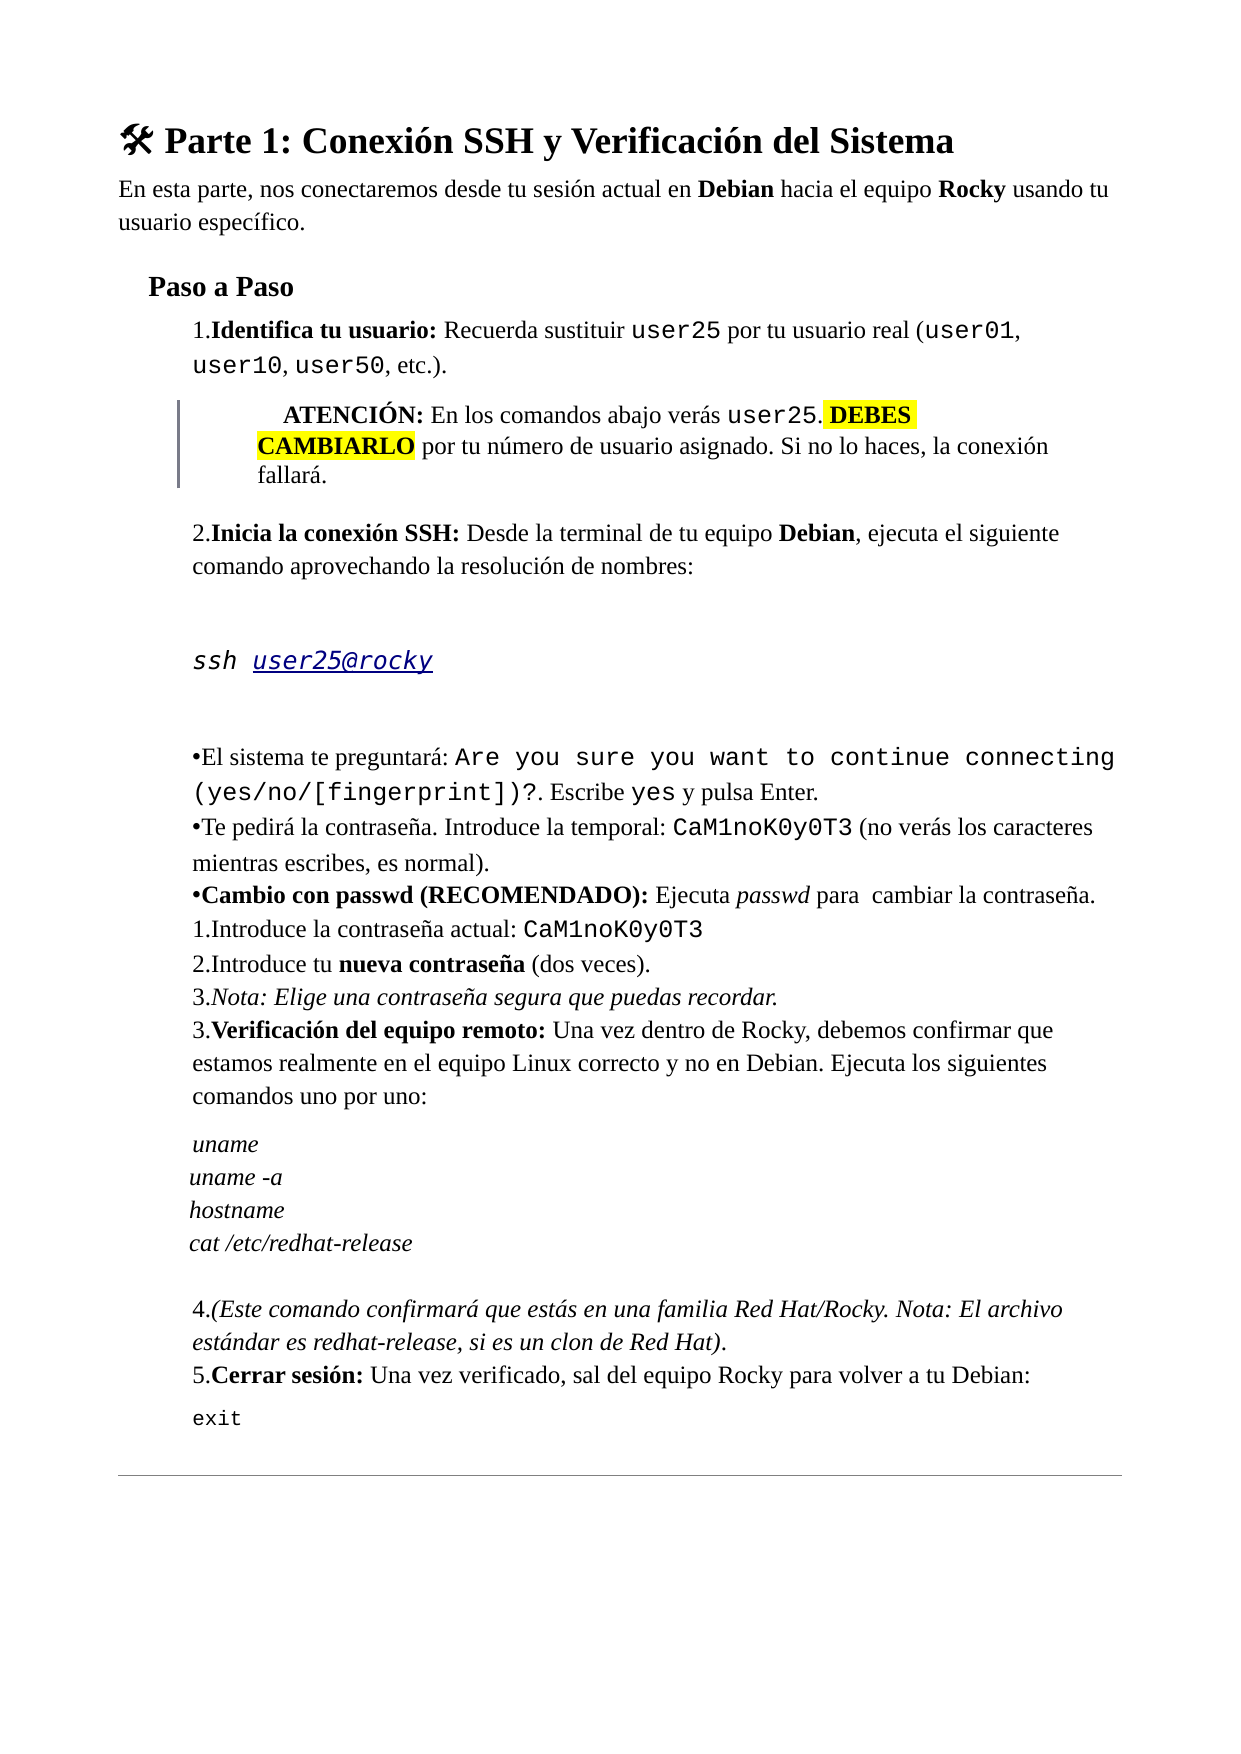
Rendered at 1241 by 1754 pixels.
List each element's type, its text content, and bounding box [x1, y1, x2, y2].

text ssh user25@rocky [118, 646, 1122, 675]
text cat /etc/redhat-release [189, 1228, 1122, 1257]
list Identifica tu usuario: Recuerda sustituir user25 por tu usuario real (user01, user10, user50, etc.). [118, 315, 1122, 381]
text En esta parte, nos conectaremos desde tu sesión actual en Debian hacia el equipo Rocky usando tu usuario específico. [118, 174, 1122, 236]
subtitle 🛠️ Parte 1: Conexión SSH y Verificación del Sistema [118, 118, 1122, 161]
subtitle 📝 Paso a Paso [118, 269, 1122, 302]
list Inicia la conexión SSH: Desde la terminal de tu equipo Debian, ejecuta el siguiente comando aprovechando la resolución de nombres: [118, 518, 1122, 580]
list Introduce tu nueva contraseña (dos veces). [118, 949, 1122, 978]
list Te pedirá la contraseña. Introduce la temporal: CaM1noK0y0T3 (no verás los caracteres mientras escribes, es normal). [118, 812, 1122, 876]
list uname [118, 1129, 1122, 1157]
text hostname [189, 1195, 1122, 1223]
list Nota: Elige una contraseña segura que puedas recordar. [118, 982, 1122, 1011]
list (Este comando confirmará que estás en una familia Red Hat/Rocky. Nota: El archivo estándar es redhat-release, si es un clon de Red Hat). [118, 1294, 1122, 1356]
list El sistema te preguntará: Are you sure you want to continue connecting (yes/no/[fingerprint])?. Escribe yes y pulsa Enter. [118, 742, 1122, 808]
list Verificación del equipo remoto: Una vez dentro de Rocky, debemos confirmar que estamos realmente en el equipo Linux correcto y no en Debian. Ejecuta los siguientes comandos uno por uno: [118, 1015, 1122, 1110]
list Cambio con passwd (RECOMENDADO): Ejecuta passwd para cambiar la contraseña. [118, 881, 1122, 909]
list Introduce la contraseña actual: CaM1noK0y0T3 [118, 914, 1122, 944]
list exit [118, 1407, 1122, 1431]
list Cerrar sesión: Una vez verificado, sal del equipo Rocky para volver a tu Debian: [118, 1360, 1122, 1389]
list 🔴 ATENCIÓN: En los comandos abajo verás user25. DEBES CAMBIARLO por tu número de usuario asignado. Si no lo haces, la conexión fallará. [180, 400, 1063, 488]
text uname -a [189, 1162, 1122, 1191]
